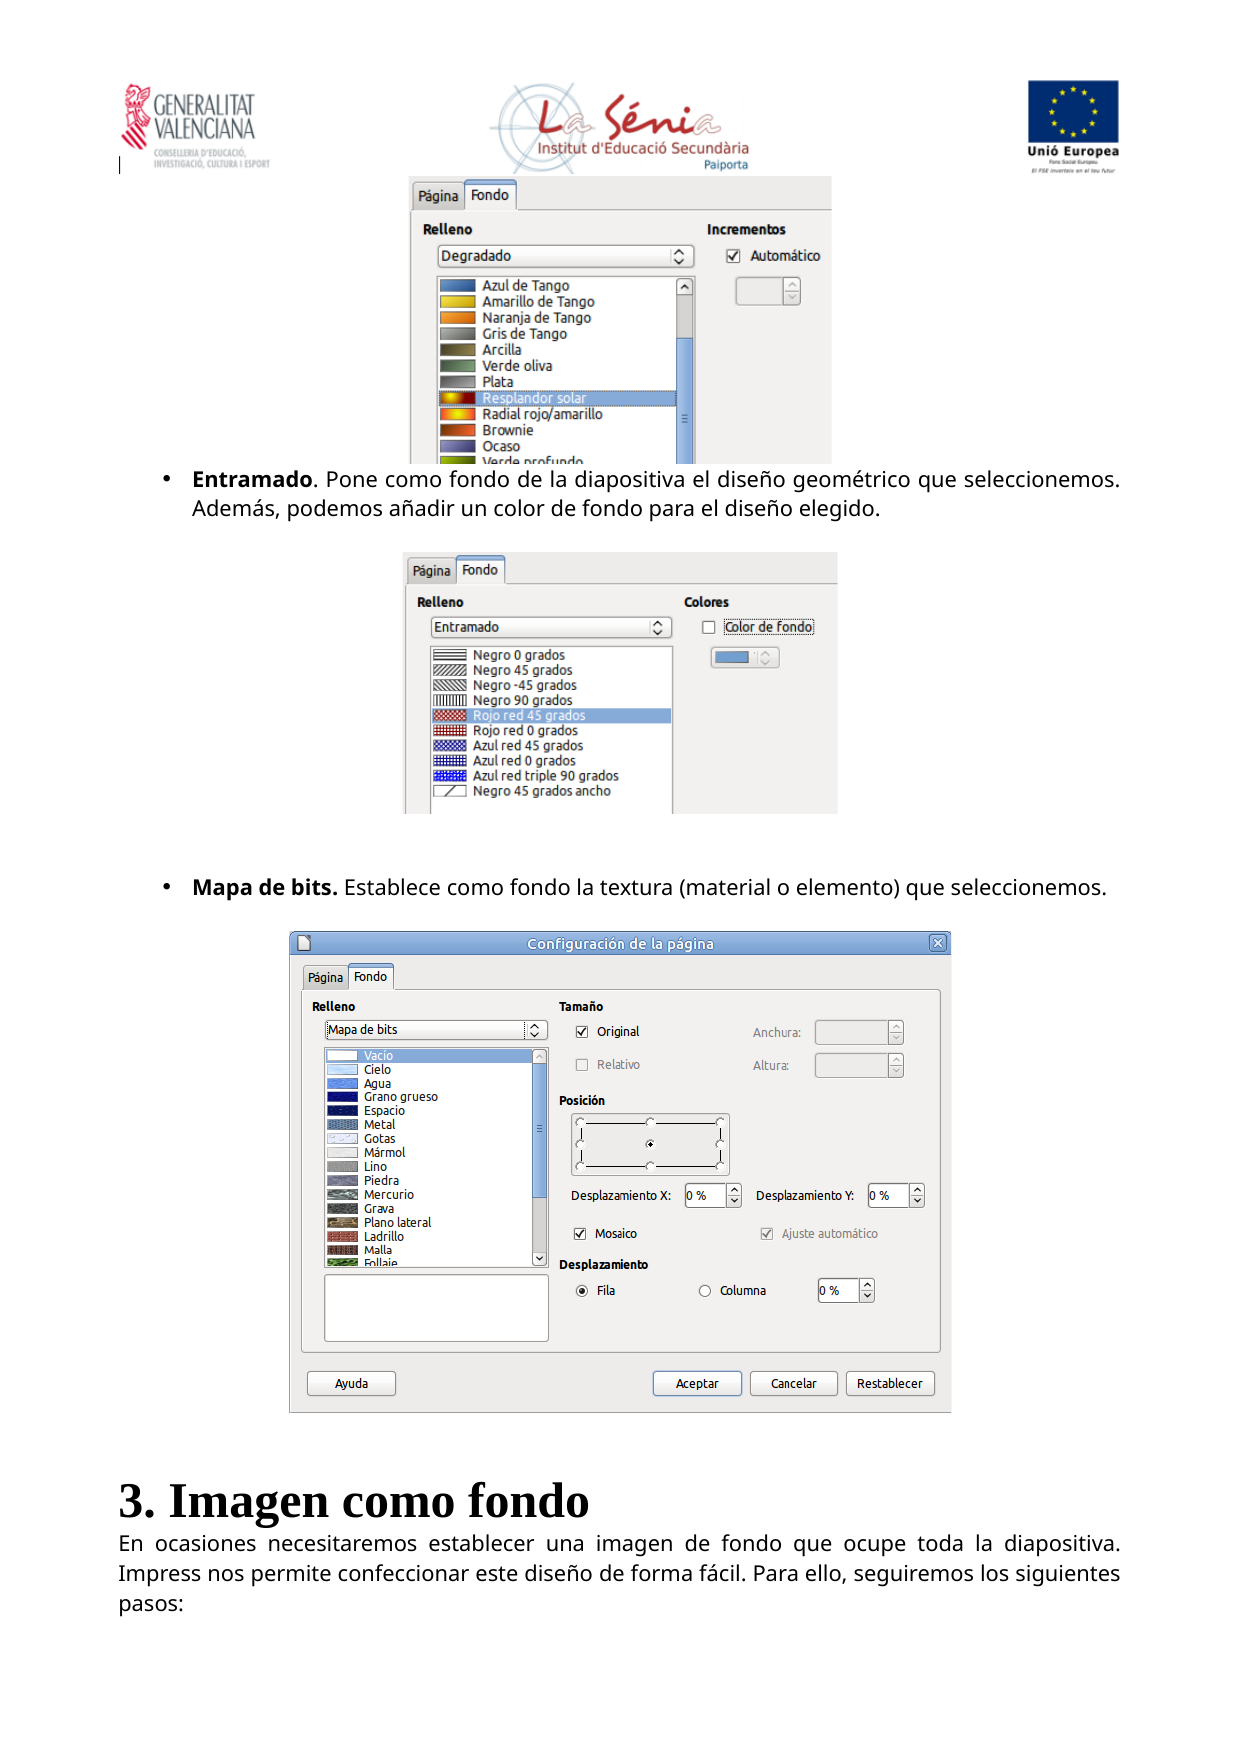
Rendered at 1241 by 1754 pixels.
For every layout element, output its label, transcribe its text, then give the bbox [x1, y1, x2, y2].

text En ocasiones necesitaremos establecer una imagen de fondo que ocupe toda la diapositiva. Impress nos permite confeccionar este diseño de forma fácil. Para ello, seguiremos los siguientes pasos: [118, 1528, 1122, 1617]
list Entramado. Pone como fondo de la diapositiva el diseño geométrico que seleccionemos. Además, podemos añadir un color de fondo para el diseño elegido. [162, 176, 1122, 523]
picture [402, 552, 838, 814]
text 3. Imagen como fondo [118, 1471, 1122, 1528]
picture [408, 176, 832, 464]
list Mapa de bits. Establece como fondo la textura (material o elemento) que seleccionemos. [162, 872, 1122, 902]
picture [289, 931, 952, 1413]
